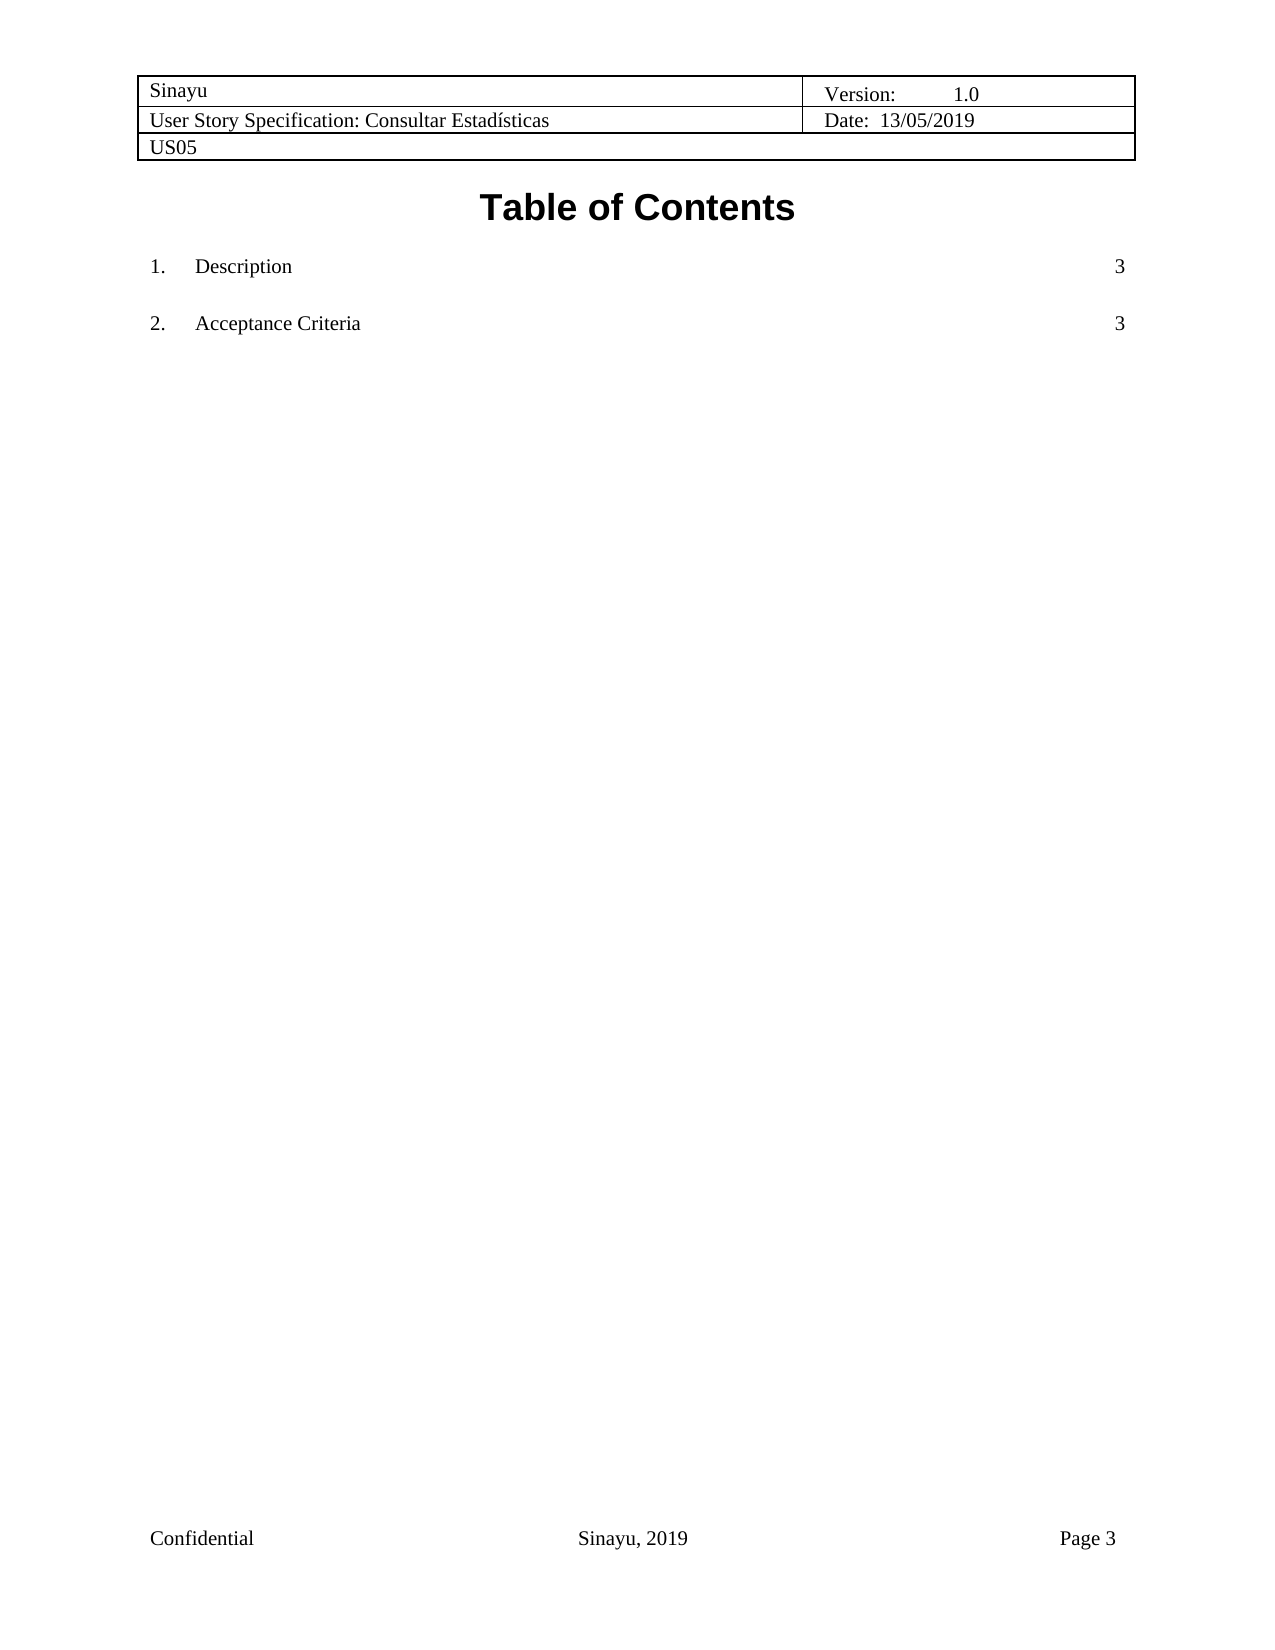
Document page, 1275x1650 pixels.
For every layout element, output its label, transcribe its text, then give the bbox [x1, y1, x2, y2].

text 2. Acceptance Criteria 3 [150, 310, 1050, 335]
subtitle Table of Contents [150, 185, 1125, 228]
text 1. Description 3 [150, 253, 1050, 278]
